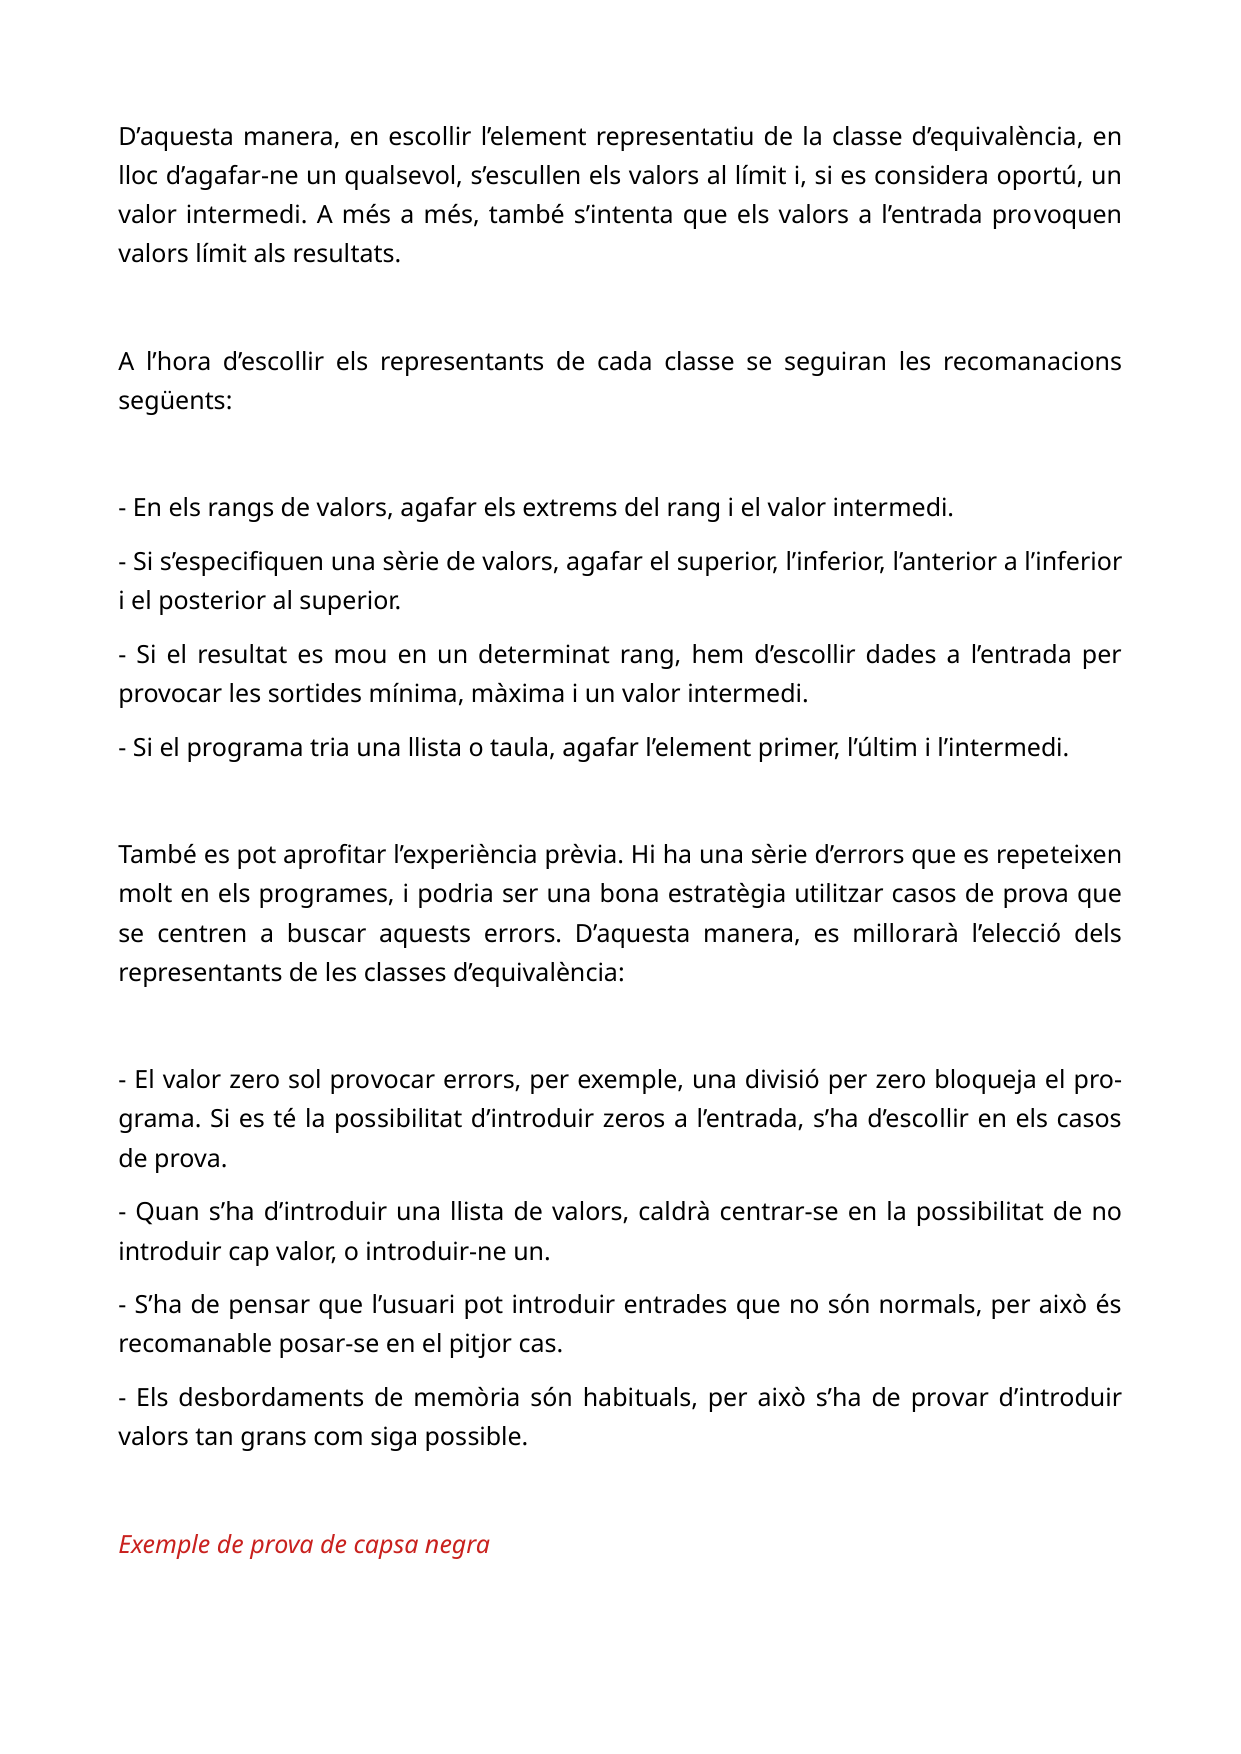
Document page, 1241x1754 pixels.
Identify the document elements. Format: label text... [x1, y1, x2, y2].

text - El valor zero sol pro­vo­car errors, per exem­ple, una divi­sió per zero blo­queja el pro­grama. Si es té la pos­si­bi­li­tat d’intro­duir zeros a l’entrada, s’ha d’esco­llir en els casos de prova. [118, 1062, 1122, 1174]
text - Si el pro­grama tria una llista o taula, aga­far l’ele­ment pri­mer, l’últim i l’inter­medi. [118, 729, 1122, 763]
text - S’ha de pen­sar que l’usu­ari pot intro­duir entra­des que no són nor­mals, per això és recoma­na­ble posar-se en el pit­jor cas. [118, 1287, 1122, 1360]
text - Si s’espe­ci­fi­quen una sèrie de valors, aga­far el supe­rior, l’infe­rior, l’ante­rior a l’infe­rior i el poste­rior al supe­rior. [118, 543, 1122, 617]
text - Quan s’ha d’intro­duir una llista de valors, cal­drà cen­trar-se en la pos­si­bi­li­tat de no introduir cap valor, o intro­duir-ne un. [118, 1194, 1122, 1267]
text També es pot apro­fi­tar l’expe­ri­èn­cia prè­via. Hi ha una sèrie d’errors que es repe­tei­xen molt en els pro­gra­mes, i podria ser una bona estra­tè­gia uti­lit­zar casos de prova que se cen­tren a bus­car aquests errors. D’aquesta manera, es millo­rarà l’elec­ció dels representants de les clas­ses d’equi­va­lèn­cia: [118, 837, 1122, 988]
text - En els rangs de valors, aga­far els extrems del rang i el valor inter­medi. [118, 490, 1122, 524]
text - Si el resul­tat es mou en un deter­mi­nat rang, hem d’esco­llir dades a l’entrada per provocar les sor­ti­des mínima, màxima i un valor inter­medi. [118, 636, 1122, 710]
text D’aquesta manera, en esco­llir l’ele­ment repre­sen­ta­tiu de la classe d’equi­va­lèn­cia, en lloc d’aga­far-ne un qual­se­vol, s’escu­llen els valors al límit i, si es con­si­dera oportú, un valor inter­medi. A més a més, també s’intenta que els valors a l’entrada pro­vo­quen valors límit als resul­tats. [118, 118, 1122, 270]
text A l’hora d’esco­llir els repre­sen­tants de cada classe se segui­ran les reco­ma­na­ci­ons següents: [118, 343, 1122, 416]
text - Els des­bor­da­ments de memò­ria són habi­tu­als, per això s’ha de pro­var d’intro­duir valors tan grans com siga pos­si­ble. [118, 1380, 1122, 1453]
text Exem­ple de prova de capsa negra [118, 1526, 1122, 1561]
